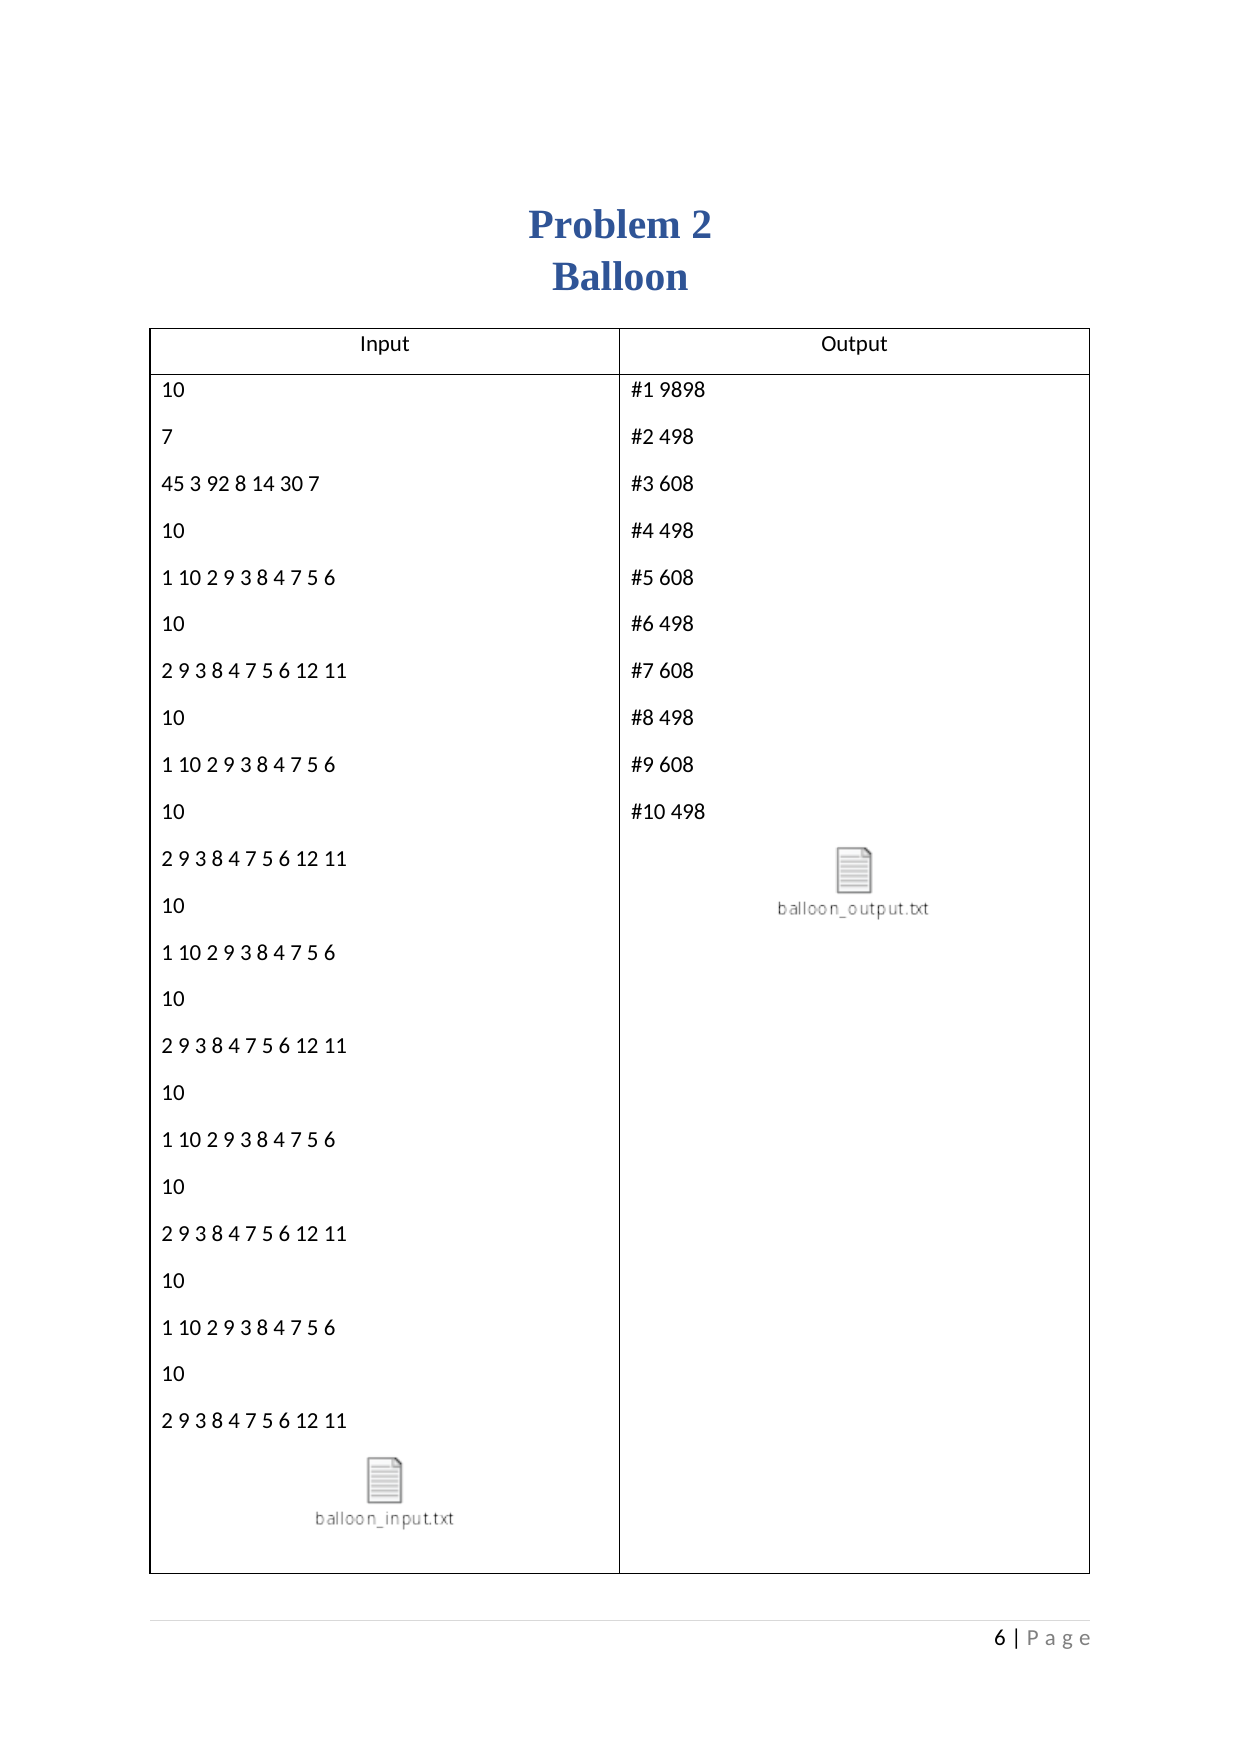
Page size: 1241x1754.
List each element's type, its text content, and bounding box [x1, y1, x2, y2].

table_cell 10 7 45 3 92 8 14 30 7 10 1 10 2 9 3 8 4 7 5 6 10 2 9 3 8 4 7 5 6 12 11 10 1 10 2 9 3 8 4 7 5 6 10 2 9 3 8 4 7 5 6 12 11 10 1 10 2 9 3 8 4 7 5 6 10 2 9 3 8 4 7 5 6 12 11 10 1 10 2 9 3 8 4 7 5 6 10 2 9 3 8 4 7 5 6 12 11 10 1 10 2 9 3 8 4 7 5 6 10 2 9 3 8 4 7 5 6 12 11 [151, 375, 619, 1573]
table_header Input [151, 329, 619, 374]
table_cell #1 9898 #2 498 #3 608 #4 498 #5 608 #6 498 #7 608 #8 498 #9 608 #10 498 [620, 375, 1089, 1573]
subtitle Balloon [150, 200, 1090, 299]
table_header Output [620, 329, 1089, 374]
